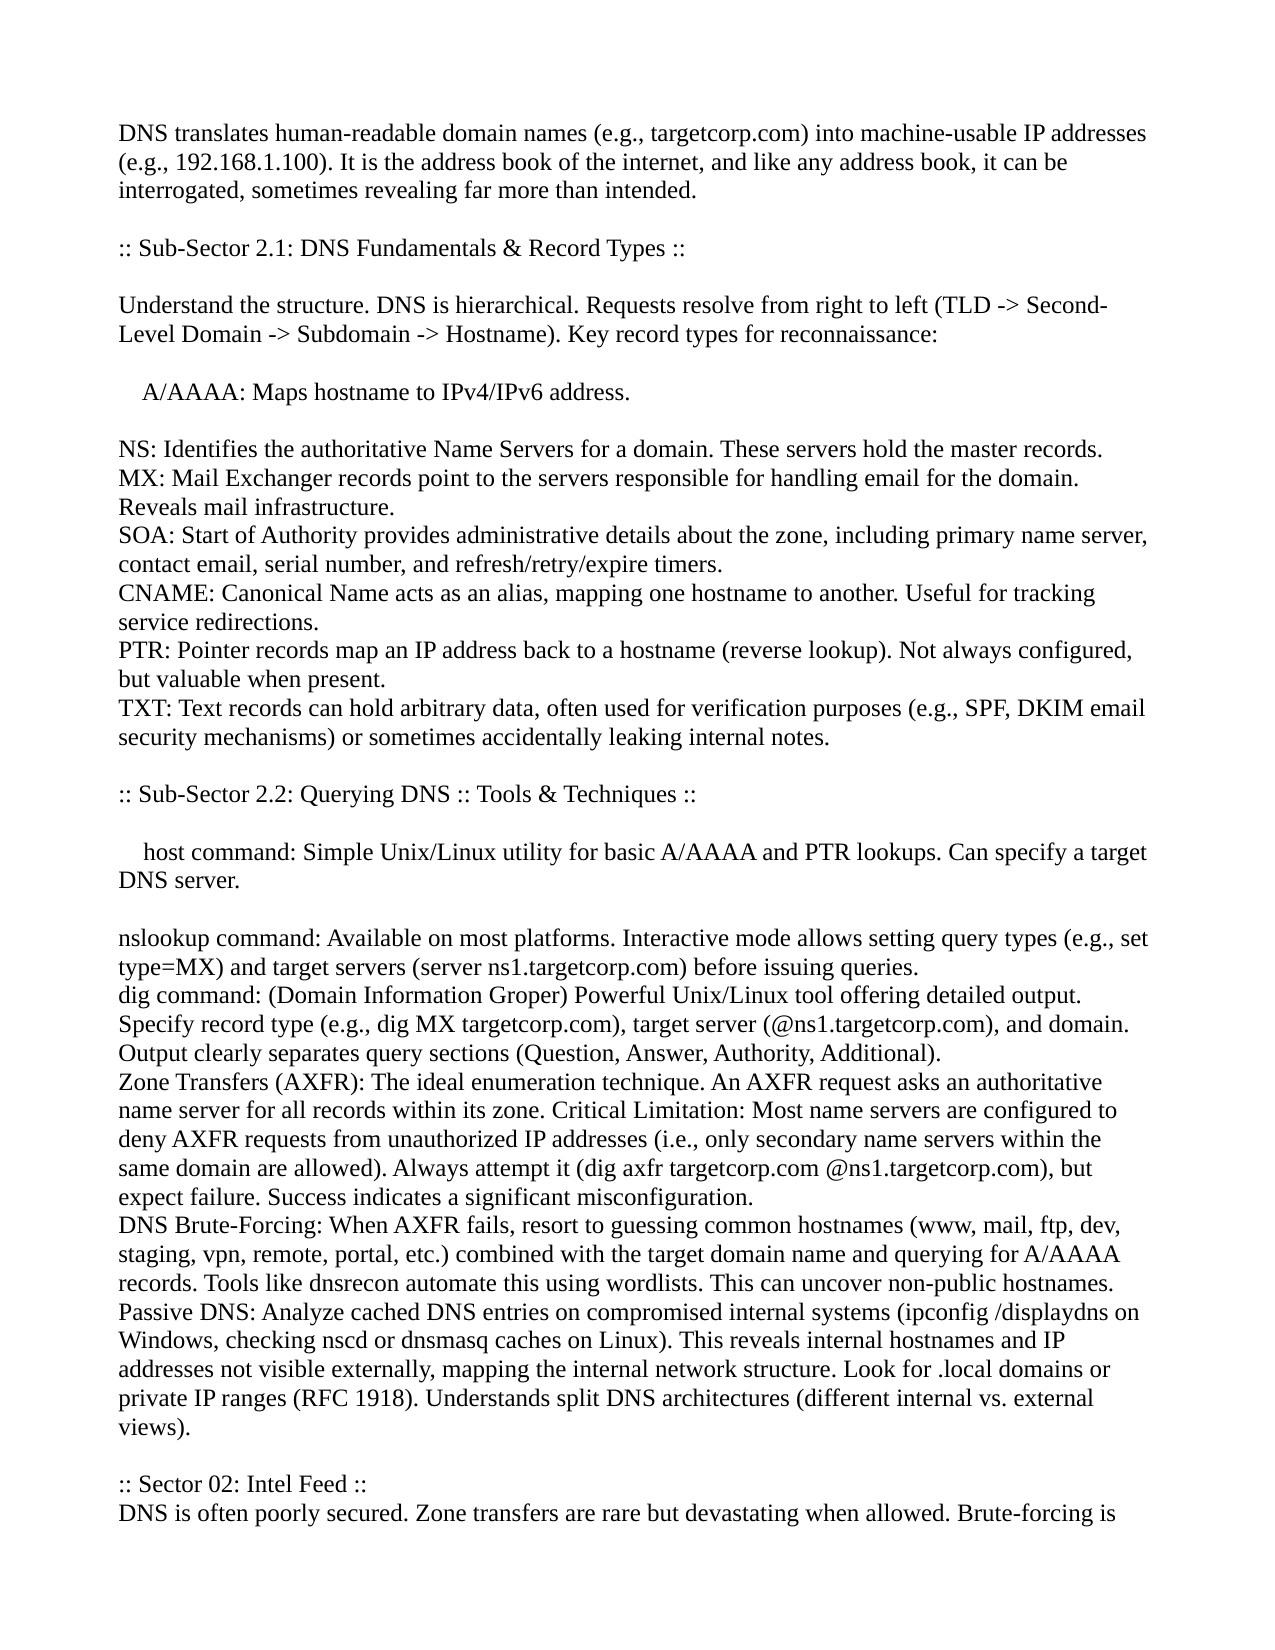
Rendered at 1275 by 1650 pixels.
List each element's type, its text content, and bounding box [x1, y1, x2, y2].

text TXT: Text records can hold arbitrary data, often used for verification purposes (e.g., SPF, DKIM email security mechanisms) or sometimes accidentally leaking internal notes. [118, 693, 1157, 751]
text DNS is often poorly secured. Zone transfers are rare but devastating when allowed. Brute-forcing is [118, 1498, 1157, 1527]
text MX: Mail Exchanger records point to the servers responsible for handling email for the domain. Reveals mail infrastructure. [118, 463, 1157, 521]
text DNS Brute-Forcing: When AXFR fails, resort to guessing common hostnames (www, mail, ftp, dev, staging, vpn, remote, portal, etc.) combined with the target domain name and querying for A/AAAA records. Tools like dnsrecon automate this using wordlists. This can uncover non-public hostnames. [118, 1211, 1157, 1297]
text NS: Identifies the authoritative Name Servers for a domain. These servers hold the master records. [118, 434, 1157, 463]
text :: Sub-Sector 2.1: DNS Fundamentals & Record Types :: [118, 233, 1157, 262]
text SOA: Start of Authority provides administrative details about the zone, including primary name server, contact email, serial number, and refresh/retry/expire timers. [118, 521, 1157, 578]
text PTR: Pointer records map an IP address back to a hostname (reverse lookup). Not always configured, but valuable when present. [118, 636, 1157, 693]
text :: Sub-Sector 2.2: Querying DNS :: Tools & Techniques :: [118, 779, 1157, 808]
text DNS translates human-readable domain names (e.g., targetcorp.com) into machine-usable IP addresses (e.g., 192.168.1.100). It is the address book of the internet, and like any address book, it can be interrogated, sometimes revealing far more than intended. [118, 118, 1157, 204]
text A/AAAA: Maps hostname to IPv4/IPv6 address. [118, 377, 1157, 406]
text :: Sector 02: Intel Feed :: [118, 1469, 1157, 1498]
text Zone Transfers (AXFR): The ideal enumeration technique. An AXFR request asks an authoritative name server for all records within its zone. Critical Limitation: Most name servers are configured to deny AXFR requests from unauthorized IP addresses (i.e., only secondary name servers within the same domain are allowed). Always attempt it (dig axfr targetcorp.com @ns1.targetcorp.com), but expect failure. Success indicates a significant misconfiguration. [118, 1067, 1157, 1211]
text Understand the structure. DNS is hierarchical. Requests resolve from right to left (TLD -> Second-Level Domain -> Subdomain -> Hostname). Key record types for reconnaissance: [118, 291, 1157, 348]
text host command: Simple Unix/Linux utility for basic A/AAAA and PTR lookups. Can specify a target DNS server. [118, 837, 1157, 894]
text Passive DNS: Analyze cached DNS entries on compromised internal systems (ipconfig /displaydns on Windows, checking nscd or dnsmasq caches on Linux). This reveals internal hostnames and IP addresses not visible externally, mapping the internal network structure. Look for .local domains or private IP ranges (RFC 1918). Understands split DNS architectures (different internal vs. external views). [118, 1297, 1157, 1441]
text nslookup command: Available on most platforms. Interactive mode allows setting query types (e.g., set type=MX) and target servers (server ns1.targetcorp.com) before issuing queries. [118, 923, 1157, 981]
text CNAME: Canonical Name acts as an alias, mapping one hostname to another. Useful for tracking service redirections. [118, 578, 1157, 636]
text dig command: (Domain Information Groper) Powerful Unix/Linux tool offering detailed output. Specify record type (e.g., dig MX targetcorp.com), target server (@ns1.targetcorp.com), and domain. Output clearly separates query sections (Question, Answer, Authority, Additional). [118, 981, 1157, 1067]
